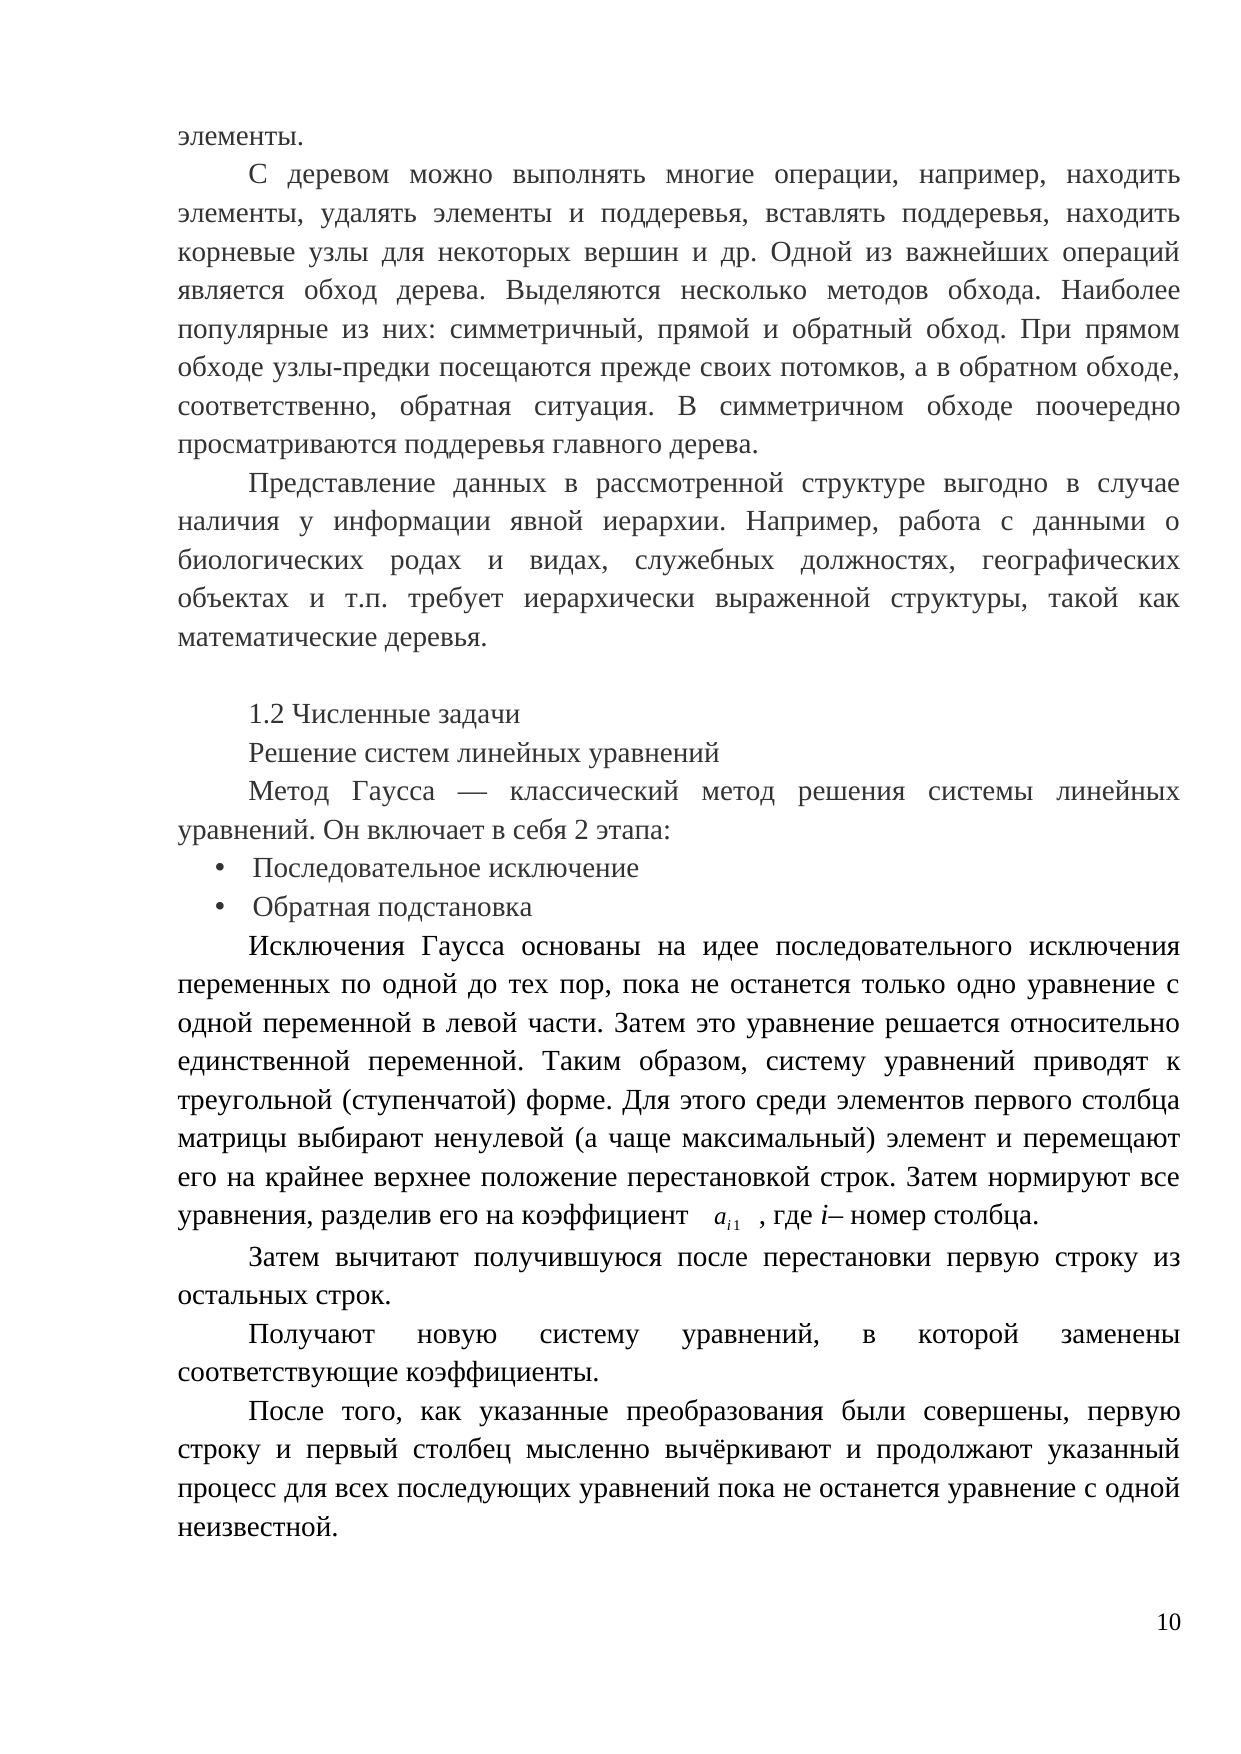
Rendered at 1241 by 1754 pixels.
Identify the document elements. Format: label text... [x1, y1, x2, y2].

text Представление данных в рассмотренной структуре выгодно в случае наличия у информации явной иерархии. Например, работа с данными о биологических родах и видах, служебных должностях, географических объектах и т.п. требует иерархически выраженной структуры, такой как математические деревья. [177, 465, 1181, 653]
text элементы. [177, 118, 1181, 152]
text После того, как указанные преобразования были совершены, первую строку и первый столбец мысленно вычёркивают и продолжают указанный процесс для всех последующих уравнений пока не останется уравнение с одной неизвестной. [177, 1393, 1181, 1542]
list Обратная подстановка [215, 889, 1181, 923]
text Получают новую систему уравнений, в которой заменены соответствующие коэффициенты. [177, 1316, 1181, 1388]
text Метод Гаусса — классический метод решения системы линейных уравнений. Он включает в себя 2 этапа: [177, 773, 1181, 845]
list Последовательное исключение [215, 850, 1181, 884]
text С деревом можно выполнять многие операции, например, находить элементы, удалять элементы и поддеревья, вставлять поддеревья, находить корневые узлы для некоторых вершин и др. Одной из важнейших операций является обход дерева. Выделяются несколько методов обхода. Наиболее популярные из них: симметричный, прямой и обратный обход. При прямом обходе узлы-предки посещаются прежде своих потомков, а в обратном обходе, соответственно, обратная ситуация. В симметричном обходе поочередно просматриваются поддеревья главного дерева. [177, 157, 1181, 460]
text 1.2 Численные задачи [177, 696, 1181, 730]
text Исключения Гаусса основаны на идее последовательного исключения переменных по одной до тех пор, пока не останется только одно уравнение с одной переменной в левой части. Затем это уравнение решается относительно единственной переменной. Таким образом, систему уравнений приводят к треугольной (ступенчатой) форме. Для этого среди элементов первого столбца матрицы выбирают ненулевой (а чаще максимальный) элемент и перемещают его на крайнее верхнее положение перестановкой строк. Затем нормируют все уравнения, разделив его на коэффициент , где i– номер столбца. [177, 928, 1181, 1234]
text Решение систем линейных уравнений [177, 735, 1181, 768]
text Затем вычитают получившуюся после перестановки первую строку из остальных строк. [177, 1239, 1181, 1311]
